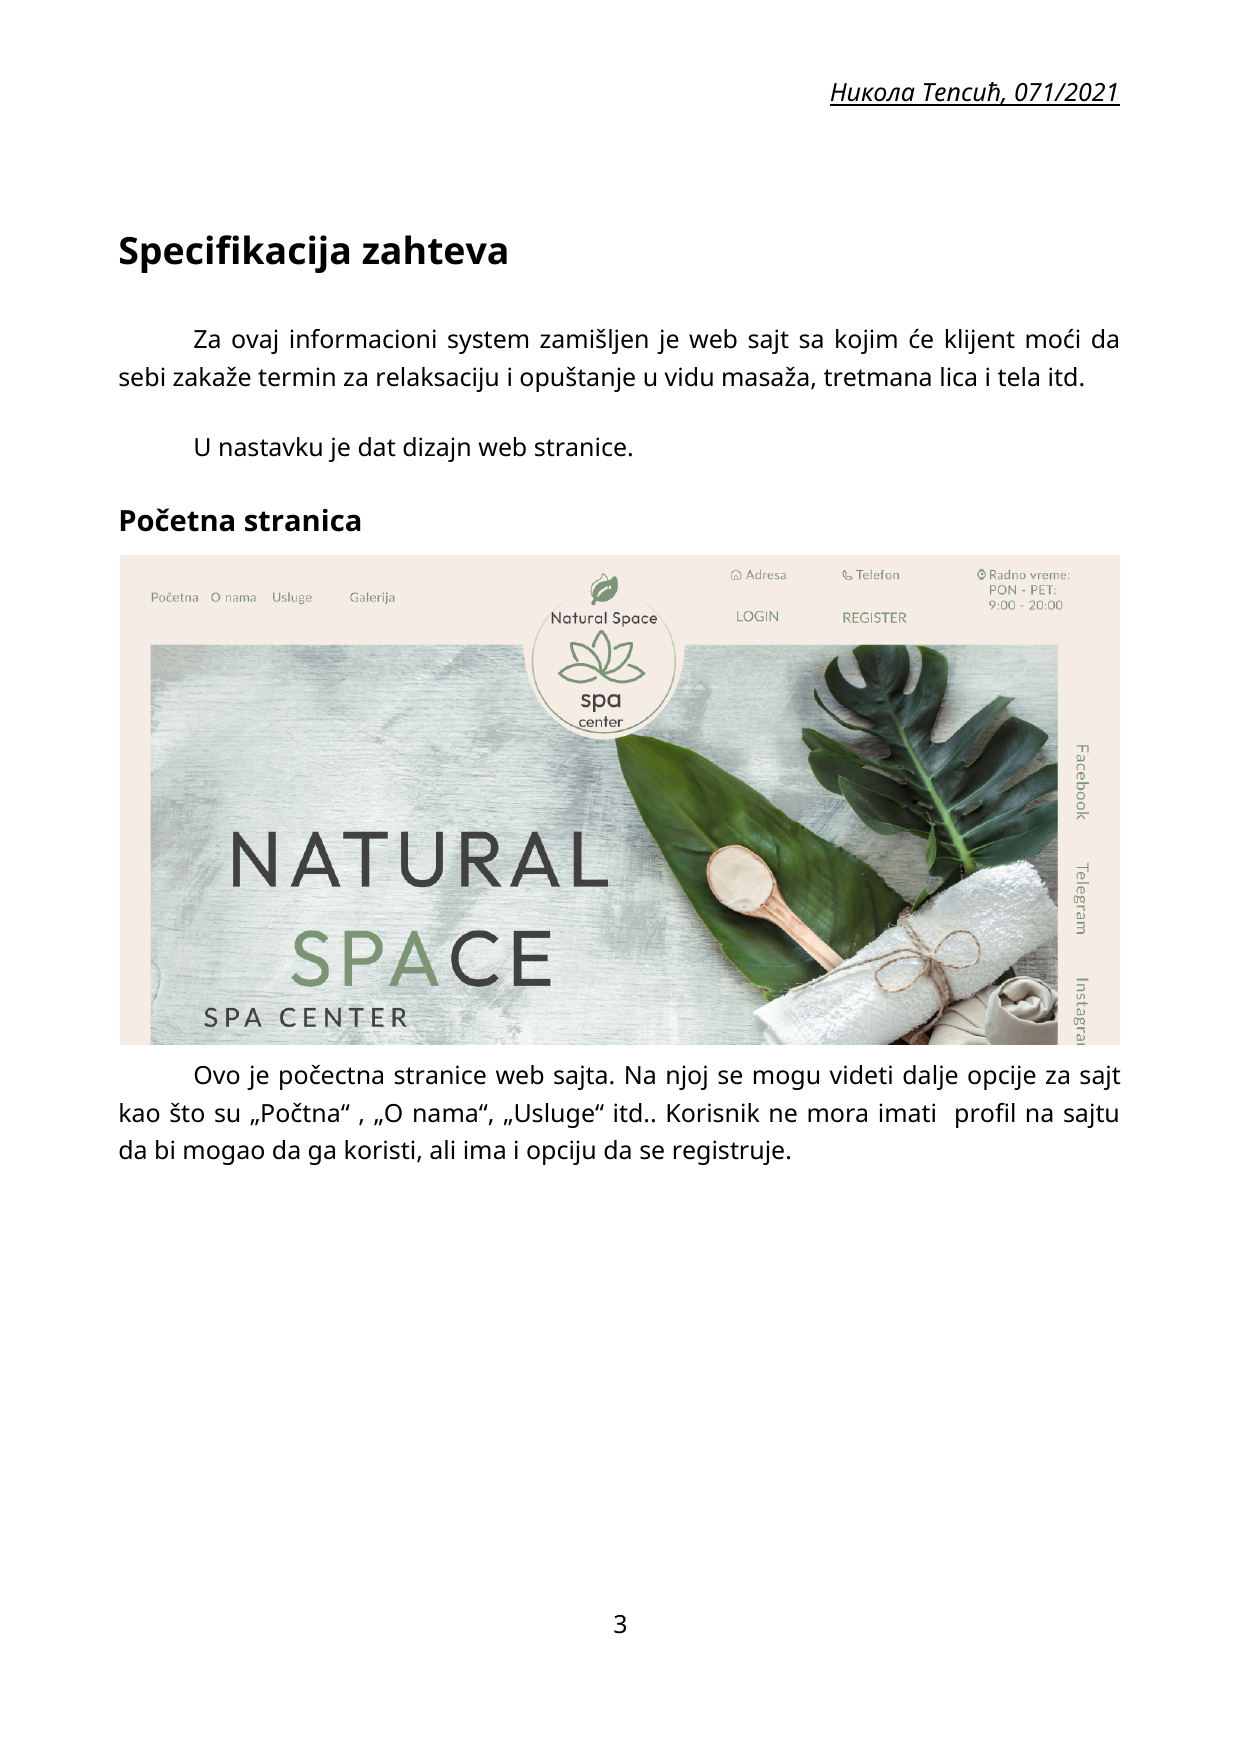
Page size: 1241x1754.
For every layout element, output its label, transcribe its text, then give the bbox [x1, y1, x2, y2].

text Ovo je počectna stranice web sajta. Na njoj se mogu videti dalje opcije za sajt kao što su „Počtna“ , „O nama“, „Usluge“ itd.. Korisnik ne mora imati profil na sajtu da bi mogao da ga koristi, ali ima i opciju da se registruje. [118, 578, 1122, 1167]
subtitle Specifikacija zahteva [118, 224, 1122, 275]
subtitle Početna stranica [118, 501, 1122, 540]
text Za ovaj informacioni system zamišljen je web sajt sa kojim će klijent moći da sebi zakaže termin za relaksaciju i opuštanje u vidu masaža, tretmana lica i tela itd. [118, 322, 1122, 393]
text U nastavku je dat dizajn web stranice. [118, 430, 1122, 464]
